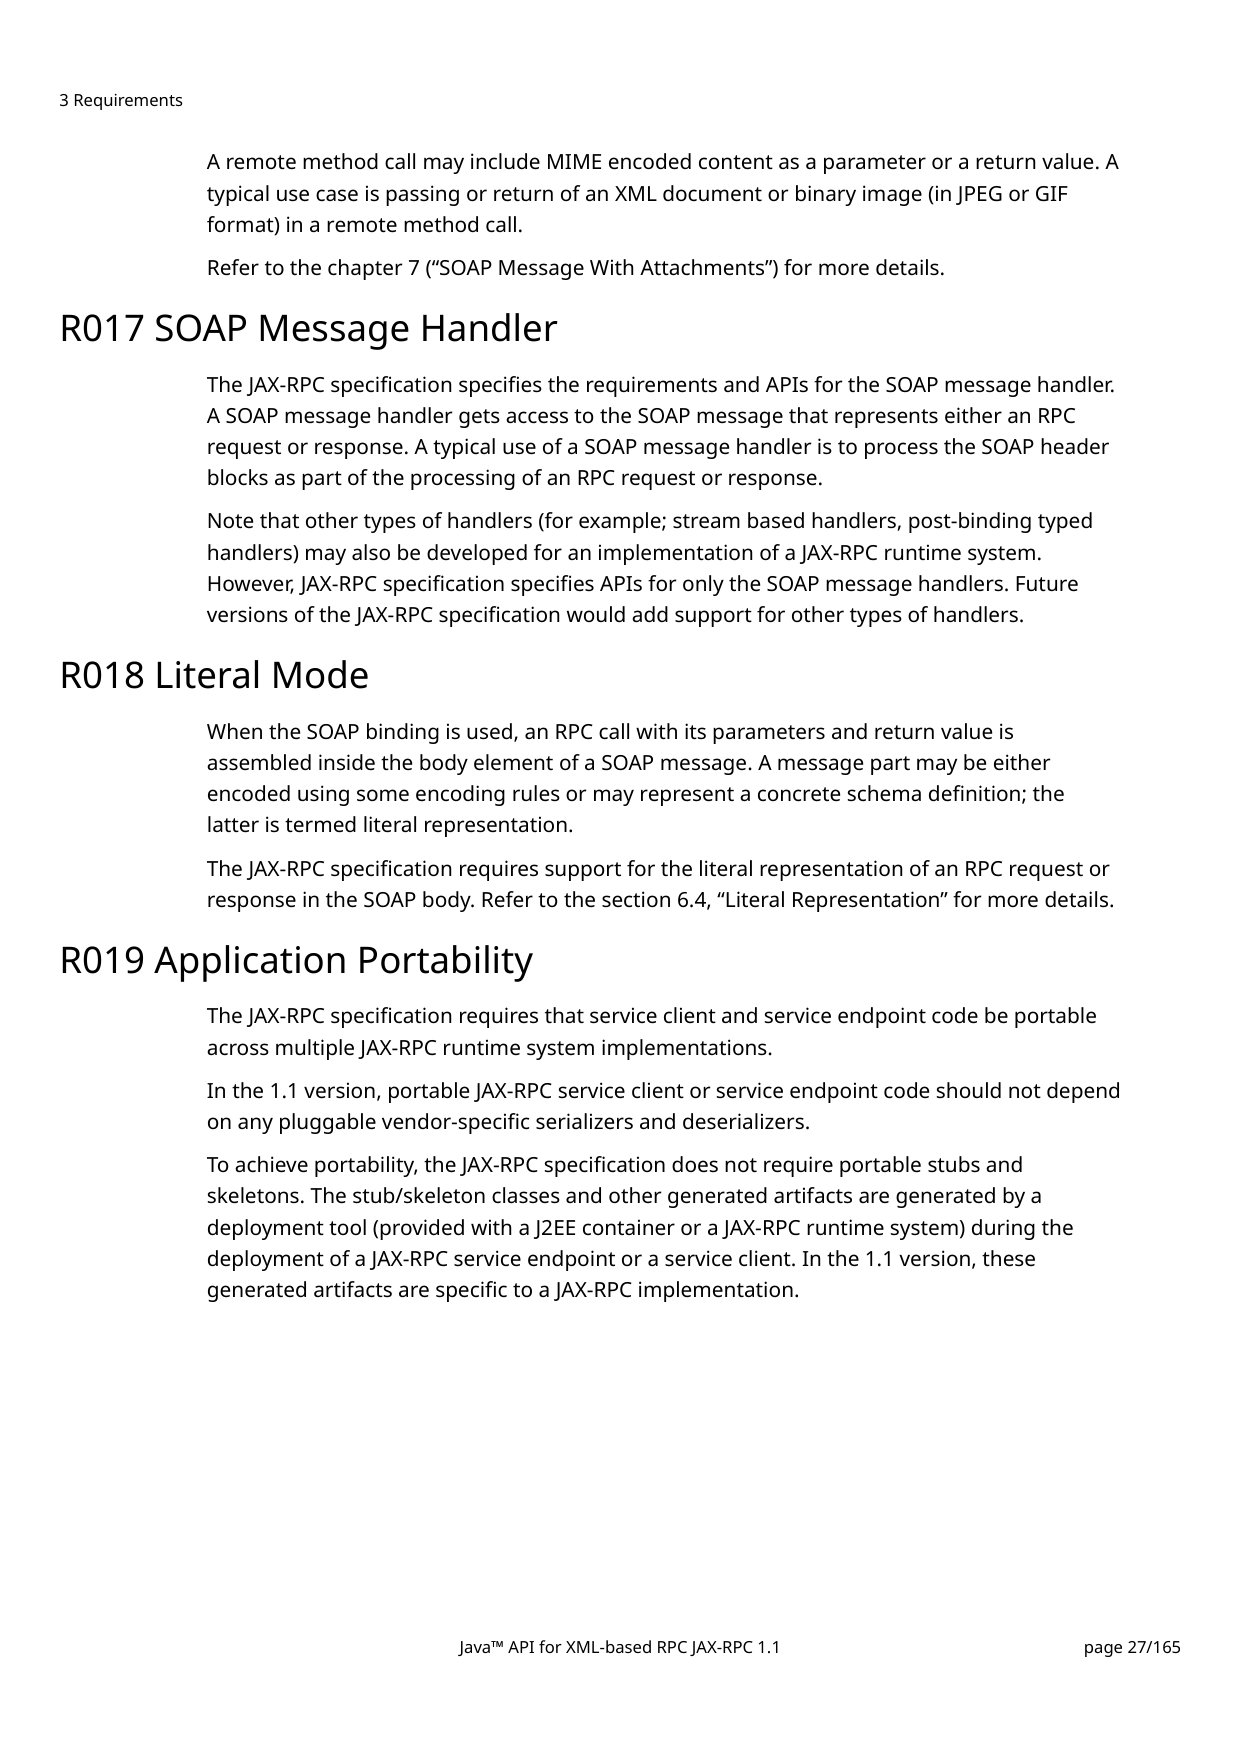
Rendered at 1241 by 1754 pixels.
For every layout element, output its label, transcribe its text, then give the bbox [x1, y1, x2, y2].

text A remote method call may include MIME encoded content as a parameter or a return value. A typical use case is passing or return of an XML document or binary image (in JPEG or GIF format) in a remote method call. [207, 147, 1122, 238]
text The JAX-RPC specification specifies the requirements and APIs for the SOAP message handler. A SOAP message handler gets access to the SOAP message that represents either an RPC request or response. A typical use of a SOAP message handler is to process the SOAP header blocks as part of the processing of an RPC request or response. [207, 370, 1122, 492]
subtitle R019 Application Portability [59, 934, 1181, 984]
text The JAX-RPC specification requires that service client and service endpoint code be portable across multiple JAX-RPC runtime system implementations. [207, 1002, 1122, 1061]
text In the 1.1 version, portable JAX-RPC service client or service endpoint code should not depend on any pluggable vendor-specific serializers and deserializers. [207, 1076, 1122, 1136]
text Refer to the chapter 7 (“SOAP Message With Attachments”) for more details. [207, 253, 1122, 281]
text The JAX-RPC specification requires support for the literal representation of an RPC request or response in the SOAP body. Refer to the section 6.4, “Literal Representation” for more details. [207, 854, 1122, 913]
text Note that other types of handlers (for example; stream based handlers, post-binding typed handlers) may also be developed for an implementation of a JAX-RPC runtime system. However, JAX-RPC specification specifies APIs for only the SOAP message handlers. Future versions of the JAX-RPC specification would add support for other types of handlers. [207, 506, 1122, 629]
text To achieve portability, the JAX-RPC specification does not require portable stubs and skeletons. The stub/skeleton classes and other generated artifacts are generated by a deployment tool (provided with a J2EE container or a JAX-RPC runtime system) during the deployment of a JAX-RPC service endpoint or a service client. In the 1.1 version, these generated artifacts are specific to a JAX-RPC implementation. [207, 1150, 1122, 1303]
subtitle R018 Literal Mode [59, 649, 1181, 699]
subtitle R017 SOAP Message Handler [59, 302, 1181, 352]
text When the SOAP binding is used, an RPC call with its parameters and return value is assembled inside the body element of a SOAP message. A message part may be either encoded using some encoding rules or may represent a concrete schema definition; the latter is termed literal representation. [207, 717, 1122, 839]
